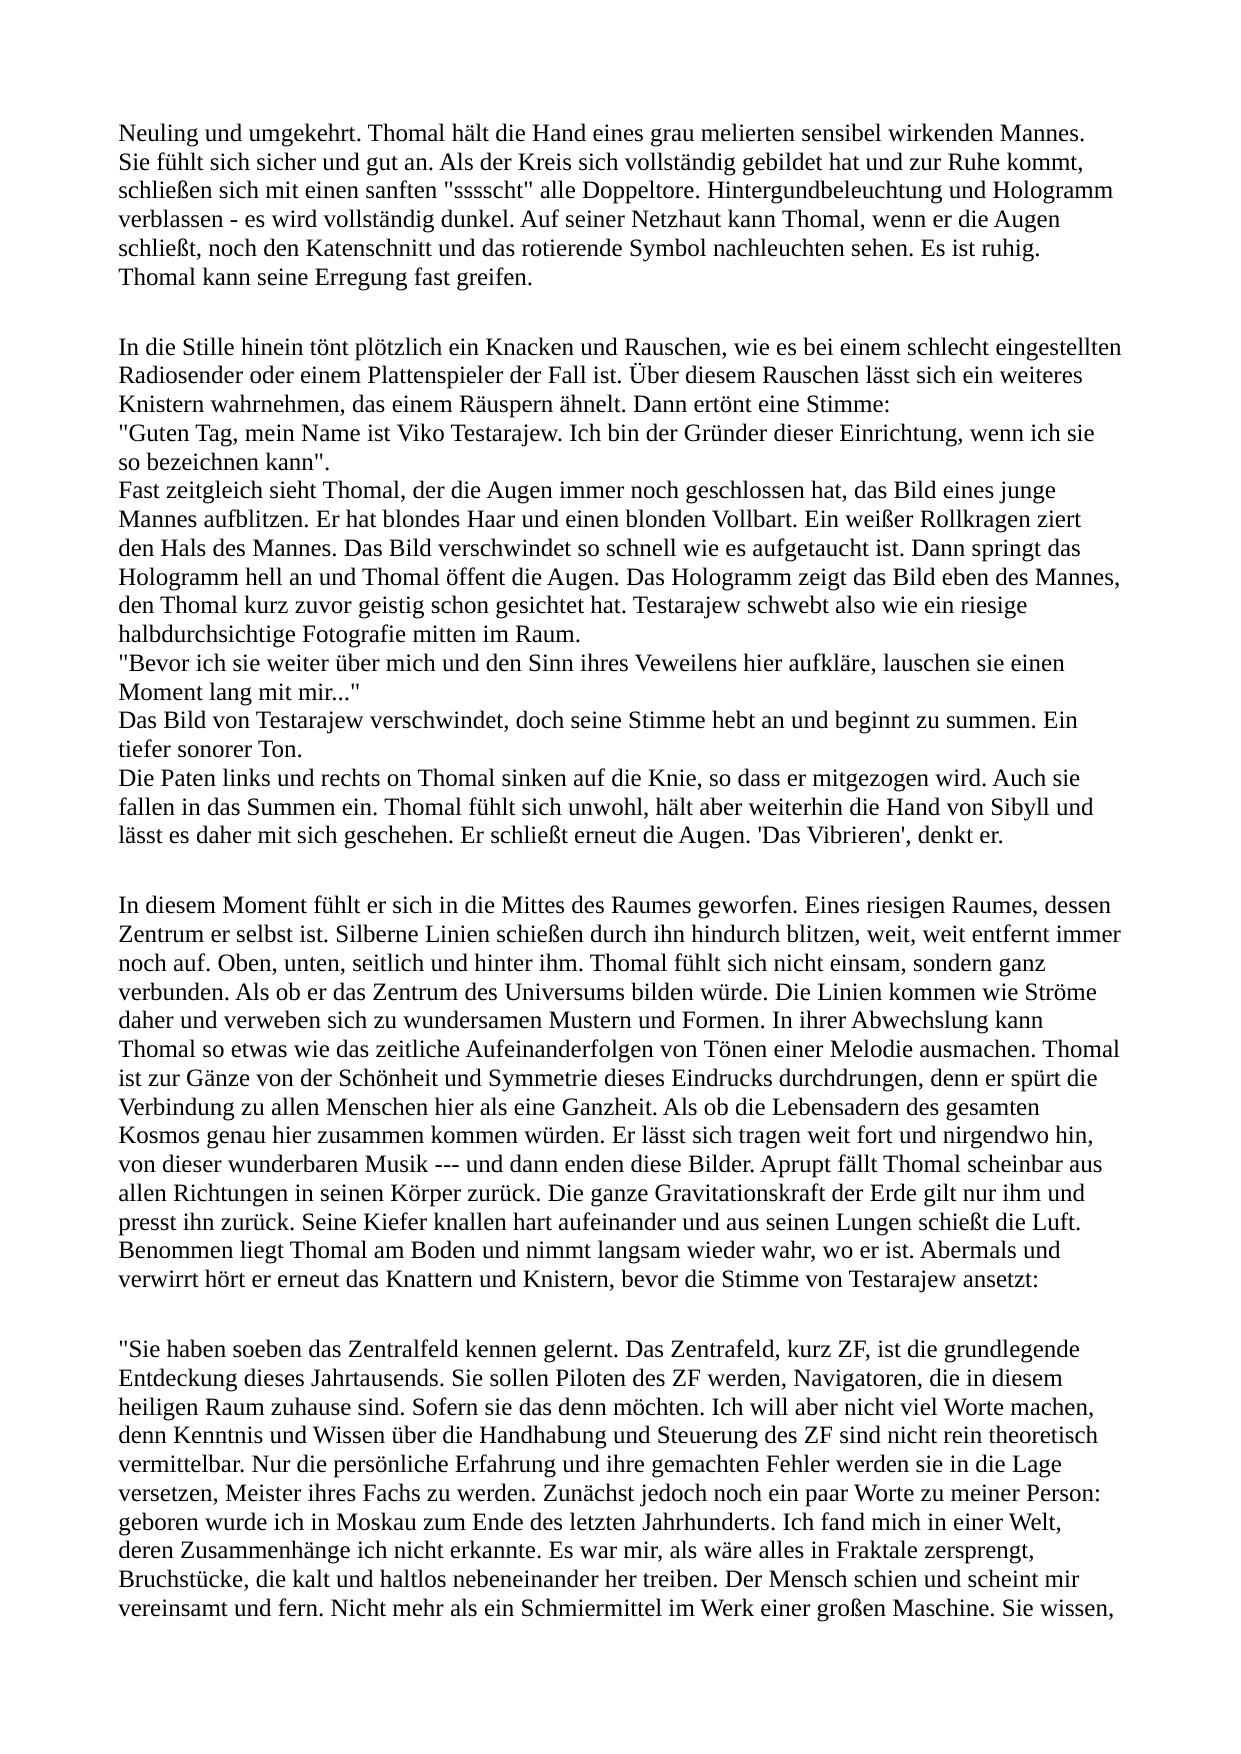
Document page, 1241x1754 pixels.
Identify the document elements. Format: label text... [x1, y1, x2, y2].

text "Guten Tag, mein Name ist Viko Testarajew. Ich bin der Gründer dieser Einrichtung, wenn ich sie so bezeichnen kann". [118, 418, 1122, 476]
text Fast zeitgleich sieht Thomal, der die Augen immer noch geschlossen hat, das Bild eines junge Mannes aufblitzen. Er hat blondes Haar und einen blonden Vollbart. Ein weißer Rollkragen ziert den Hals des Mannes. Das Bild verschwindet so schnell wie es aufgetaucht ist. Dann springt das Hologramm hell an und Thomal öffent die Augen. Das Hologramm zeigt das Bild eben des Mannes, den Thomal kurz zuvor geistig schon gesichtet hat. Testarajew schwebt also wie ein riesige halbdurchsichtige Fotografie mitten im Raum. [118, 476, 1122, 648]
text In die Stille hinein tönt plötzlich ein Knacken und Rauschen, wie es bei einem schlecht eingestellten Radiosender oder einem Plattenspieler der Fall ist. Über diesem Rauschen lässt sich ein weiteres Knistern wahrnehmen, das einem Räuspern ähnelt. Dann ertönt eine Stimme: [118, 332, 1122, 418]
text Neuling und umgekehrt. Thomal hält die Hand eines grau melierten sensibel wirkenden Mannes. Sie fühlt sich sicher und gut an. Als der Kreis sich vollständig gebildet hat und zur Ruhe kommt, schließen sich mit einen sanften "sssscht" alle Doppeltore. Hintergundbeleuchtung und Hologramm verblassen - es wird vollständig dunkel. Auf seiner Netzhaut kann Thomal, wenn er die Augen schließt, noch den Katenschnitt und das rotierende Symbol nachleuchten sehen. Es ist ruhig. Thomal kann seine Erregung fast greifen. [118, 118, 1122, 291]
text "Bevor ich sie weiter über mich und den Sinn ihres Veweilens hier aufkläre, lauschen sie einen Moment lang mit mir..." [118, 648, 1122, 706]
text Das Bild von Testarajew verschwindet, doch seine Stimme hebt an und beginnt zu summen. Ein tiefer sonorer Ton. [118, 706, 1122, 763]
text "Sie haben soeben das Zentralfeld kennen gelernt. Das Zentrafeld, kurz ZF, ist die grundlegende Entdeckung dieses Jahrtausends. Sie sollen Piloten des ZF werden, Navigatoren, die in diesem heiligen Raum zuhause sind. Sofern sie das denn möchten. Ich will aber nicht viel Worte machen, denn Kenntnis und Wissen über die Handhabung und Steuerung des ZF sind nicht rein theoretisch vermittelbar. Nur die persönliche Erfahrung und ihre gemachten Fehler werden sie in die Lage versetzen, Meister ihres Fachs zu werden. Zunächst jedoch noch ein paar Worte zu meiner Person: geboren wurde ich in Moskau zum Ende des letzten Jahrhunderts. Ich fand mich in einer Welt, deren Zusammenhänge ich nicht erkannte. Es war mir, als wäre alles in Fraktale zersprengt, Bruchstücke, die kalt und haltlos nebeneinander her treiben. Der Mensch schien und scheint mir vereinsamt und fern. Nicht mehr als ein Schmiermittel im Werk einer großen Maschine. Sie wissen, [118, 1334, 1122, 1622]
text Die Paten links und rechts on Thomal sinken auf die Knie, so dass er mitgezogen wird. Auch sie fallen in das Summen ein. Thomal fühlt sich unwohl, hält aber weiterhin die Hand von Sibyll und lässt es daher mit sich geschehen. Er schließt erneut die Augen. 'Das Vibrieren', denkt er. [118, 763, 1122, 849]
text In diesem Moment fühlt er sich in die Mittes des Raumes geworfen. Eines riesigen Raumes, dessen Zentrum er selbst ist. Silberne Linien schießen durch ihn hindurch blitzen, weit, weit entfernt immer noch auf. Oben, unten, seitlich und hinter ihm. Thomal fühlt sich nicht einsam, sondern ganz verbunden. Als ob er das Zentrum des Universums bilden würde. Die Linien kommen wie Ströme daher und verweben sich zu wundersamen Mustern und Formen. In ihrer Abwechslung kann Thomal so etwas wie das zeitliche Aufeinanderfolgen von Tönen einer Melodie ausmachen. Thomal ist zur Gänze von der Schönheit und Symmetrie dieses Eindrucks durchdrungen, denn er spürt die Verbindung zu allen Menschen hier als eine Ganzheit. Als ob die Lebensadern des gesamten Kosmos genau hier zusammen kommen würden. Er lässt sich tragen weit fort und nirgendwo hin, von dieser wunderbaren Musik --- und dann enden diese Bilder. Aprupt fällt Thomal scheinbar aus allen Richtungen in seinen Körper zurück. Die ganze Gravitationskraft der Erde gilt nur ihm und presst ihn zurück. Seine Kiefer knallen hart aufeinander und aus seinen Lungen schießt die Luft. Benommen liegt Thomal am Boden und nimmt langsam wieder wahr, wo er ist. Abermals und verwirrt hört er erneut das Knattern und Knistern, bevor die Stimme von Testarajew ansetzt: [118, 891, 1122, 1293]
